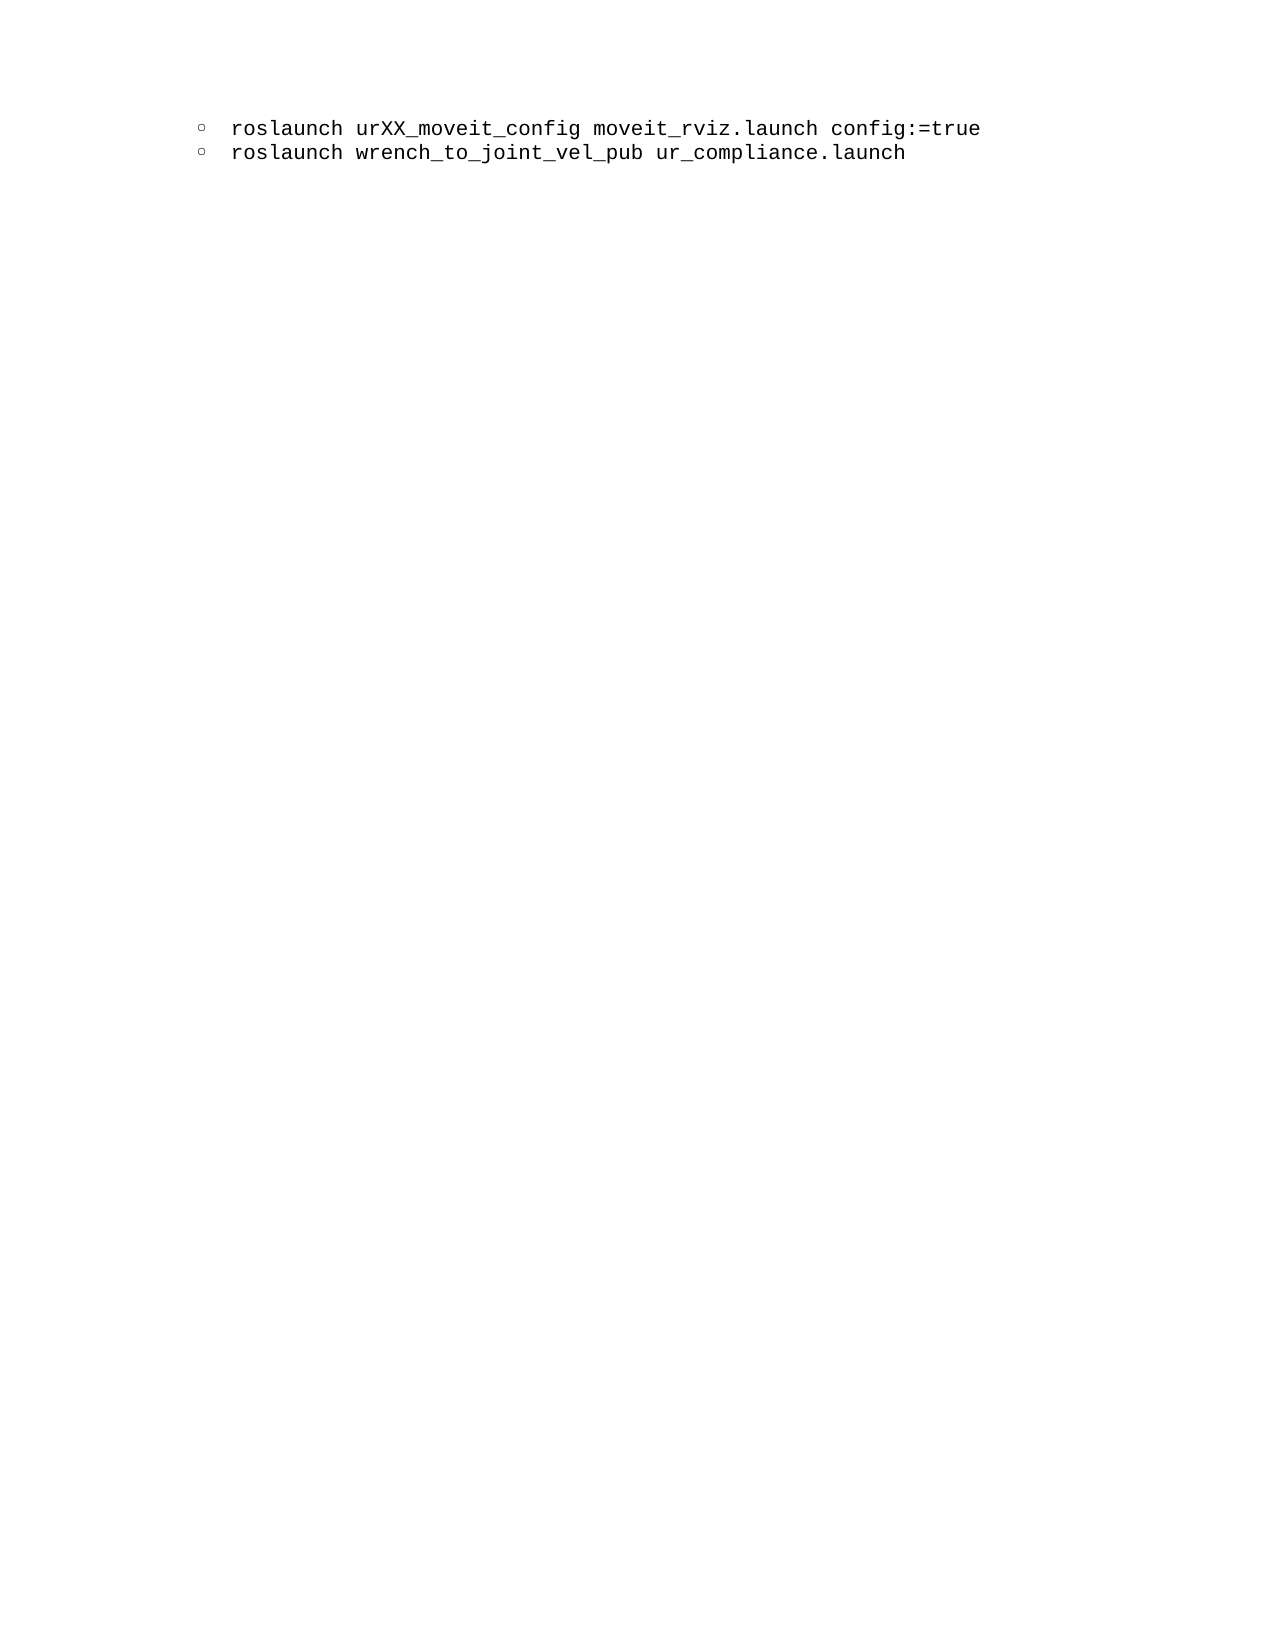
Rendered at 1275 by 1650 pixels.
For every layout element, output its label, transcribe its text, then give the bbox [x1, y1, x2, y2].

list roslaunch wrench_to_joint_vel_pub ur_compliance.launch [193, 142, 1157, 165]
list roslaunch urXX_moveit_config moveit_rviz.launch config:=true [193, 118, 1157, 142]
